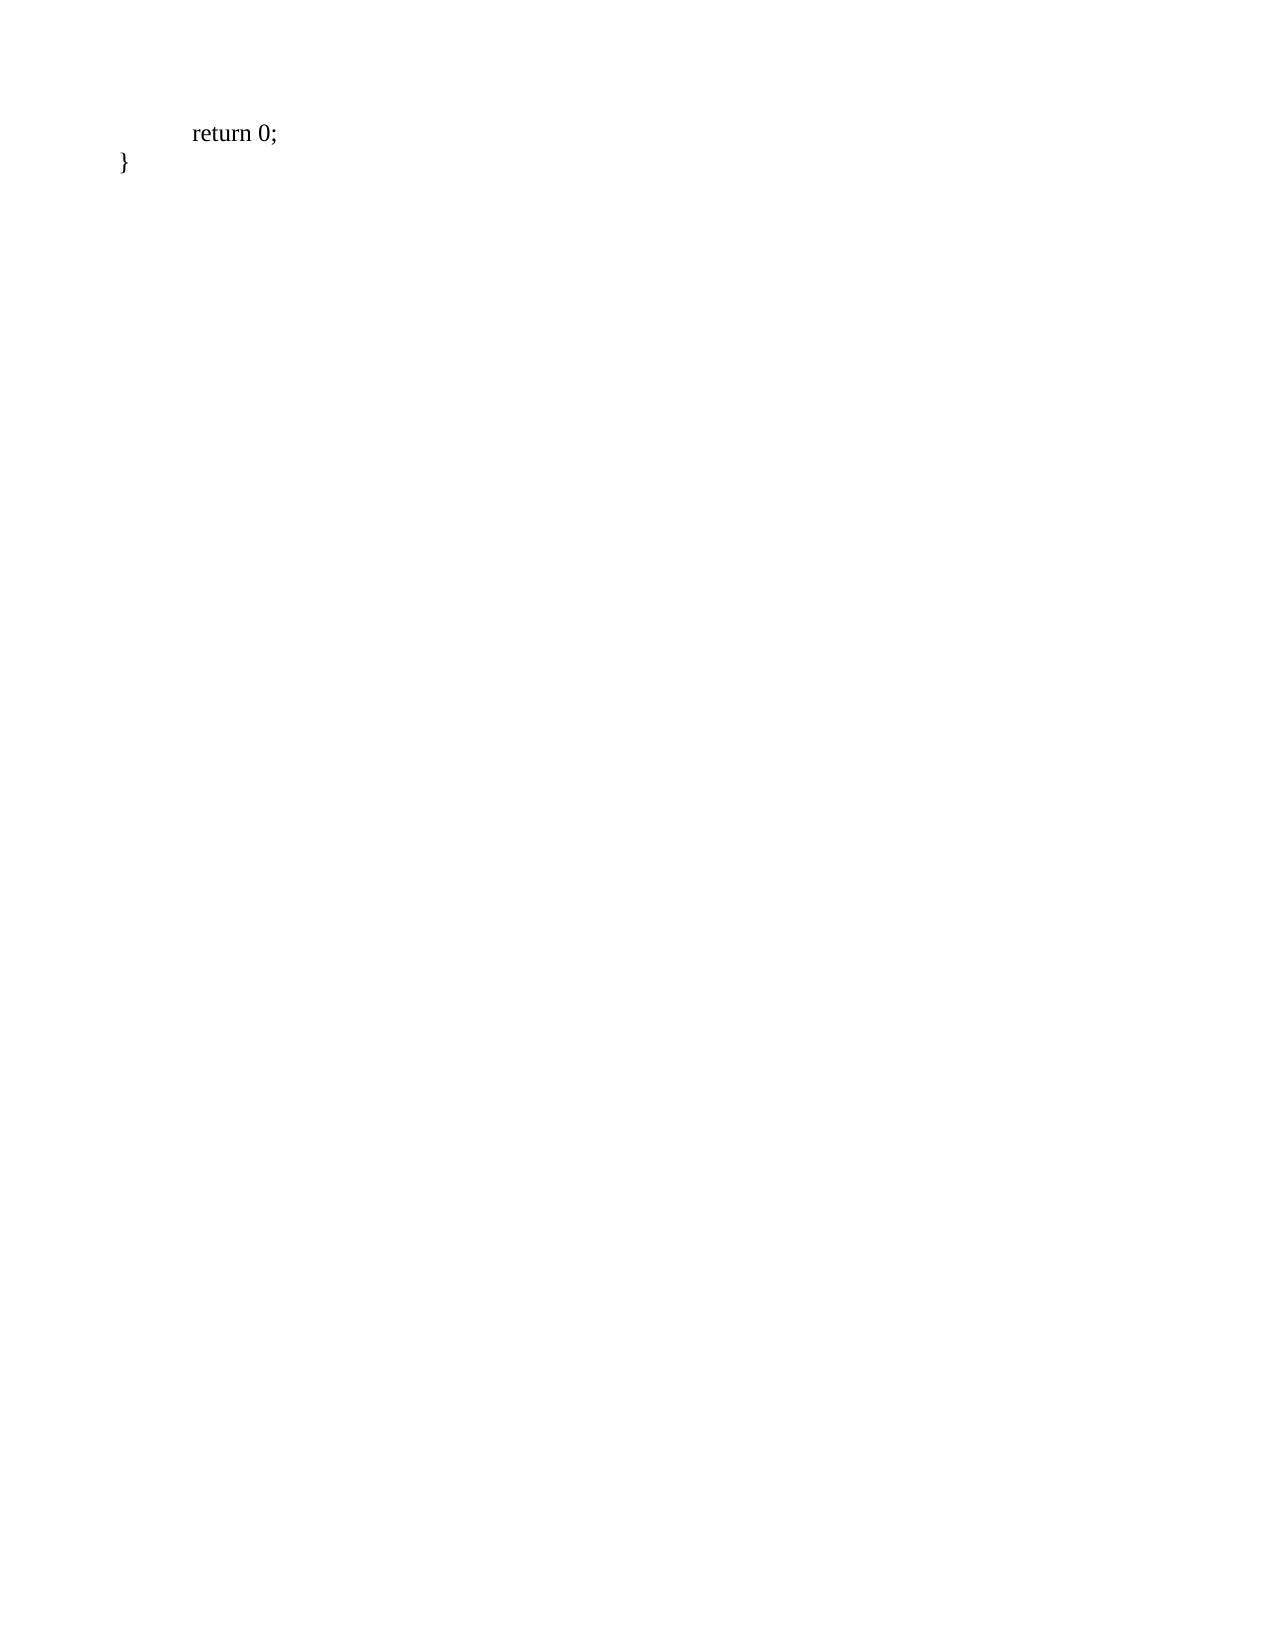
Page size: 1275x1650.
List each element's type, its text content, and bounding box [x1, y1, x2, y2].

text return 0; [118, 118, 1157, 147]
text } [118, 147, 1157, 176]
